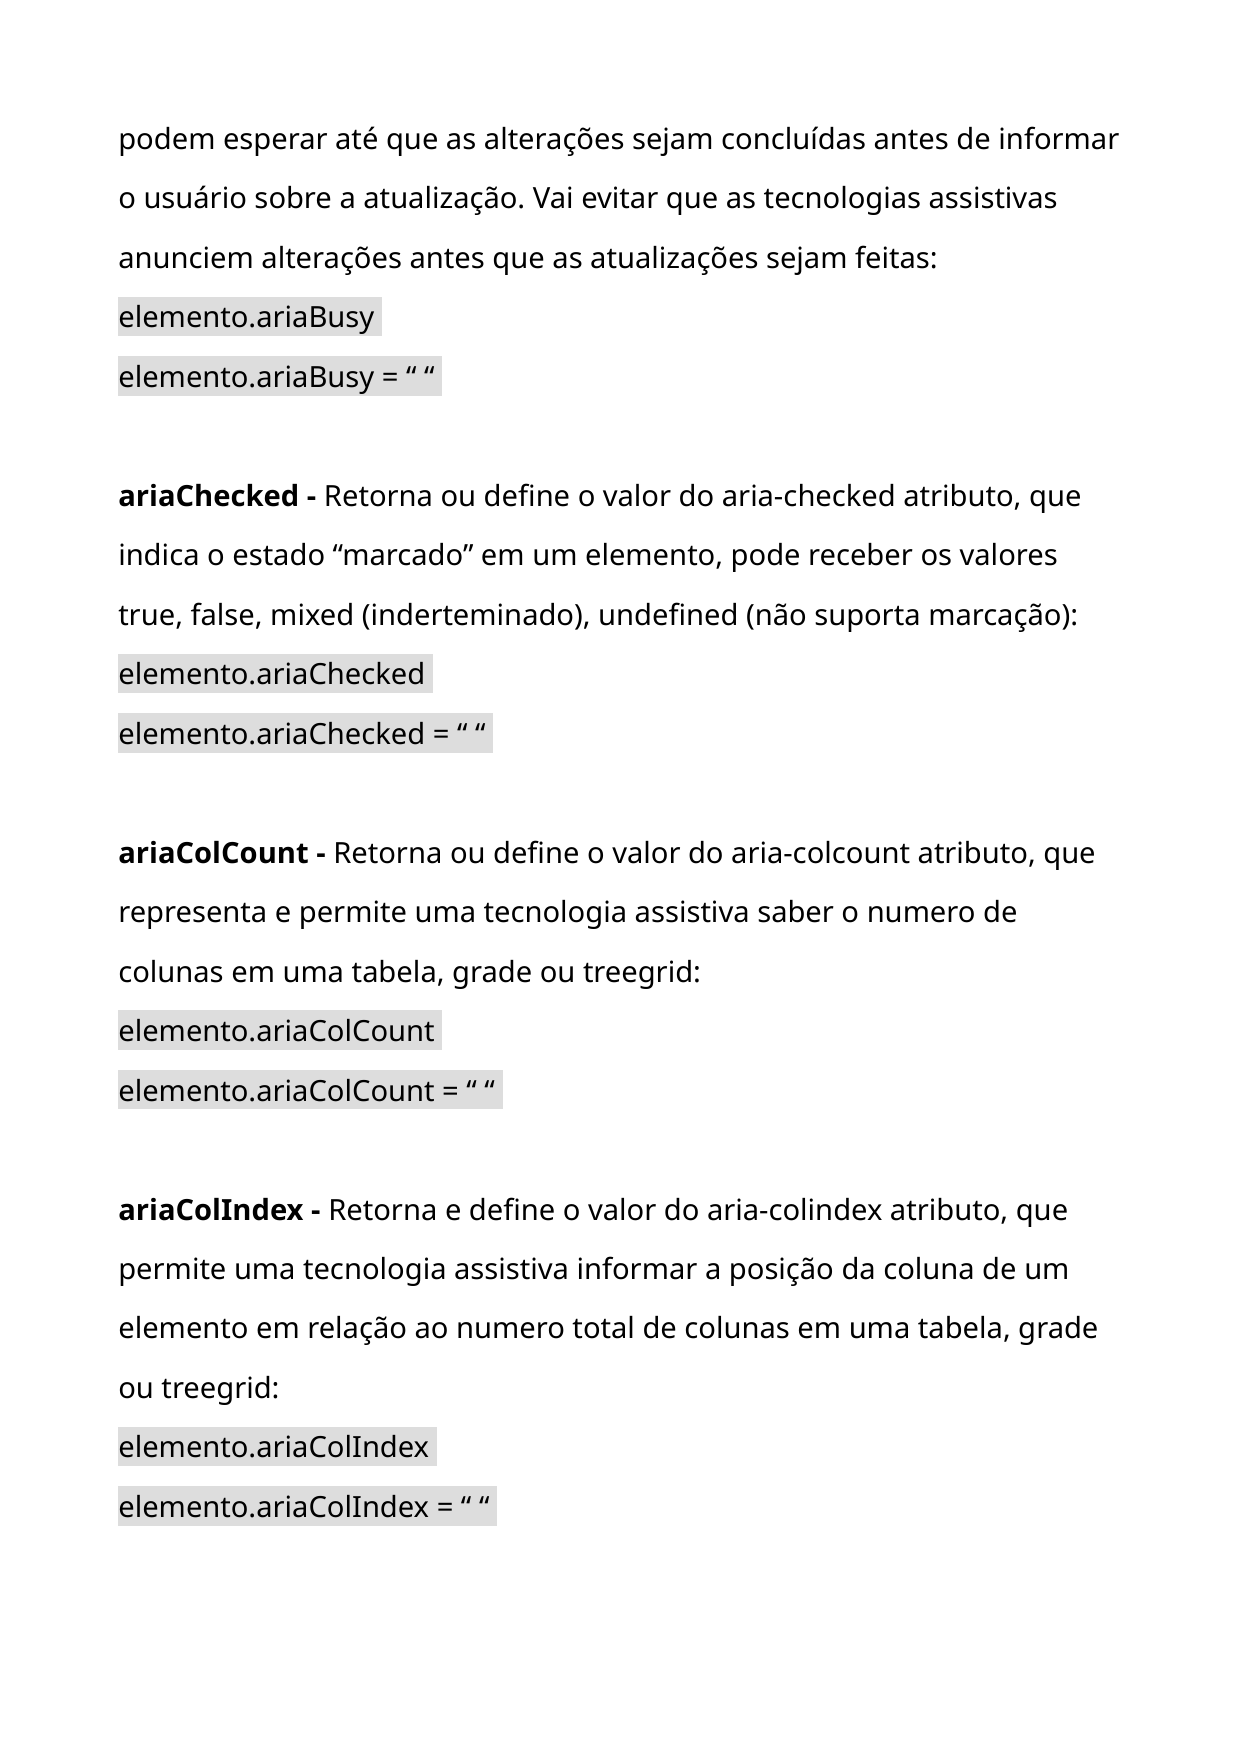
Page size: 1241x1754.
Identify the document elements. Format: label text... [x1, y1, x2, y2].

text elemento.ariaChecked = “ “ [118, 713, 1122, 753]
text elemento.ariaColIndex [118, 1427, 1122, 1466]
text podem esperar até que as alterações sejam concluídas antes de informar o usuário sobre a atualização. Vai evitar que as tecnologias assistivas anunciem alterações antes que as atualizações sejam feitas: [118, 118, 1122, 277]
text ariaColCount - Retorna ou define o valor do aria-colcount atributo, que representa e permite uma tecnologia assistiva saber o numero de colunas em uma tabela, grade ou treegrid: [118, 832, 1122, 991]
text ariaColIndex - Retorna e define o valor do aria-colindex atributo, que permite uma tecnologia assistiva informar a posição da coluna de um elemento em relação ao numero total de colunas em uma tabela, grade ou treegrid: [118, 1189, 1122, 1407]
text ariaChecked - Retorna ou define o valor do aria-checked atributo, que indica o estado “marcado” em um elemento, pode receber os valores true, false, mixed (inderteminado), undefined (não suporta marcação): [118, 475, 1122, 634]
text elemento.ariaBusy = “ “ [118, 356, 1122, 396]
text elemento.ariaChecked [118, 653, 1122, 693]
text elemento.ariaColIndex = “ “ [118, 1486, 1122, 1526]
text elemento.ariaColCount [118, 1010, 1122, 1050]
text elemento.ariaColCount = “ “ [118, 1070, 1122, 1109]
text elemento.ariaBusy [118, 297, 1122, 336]
